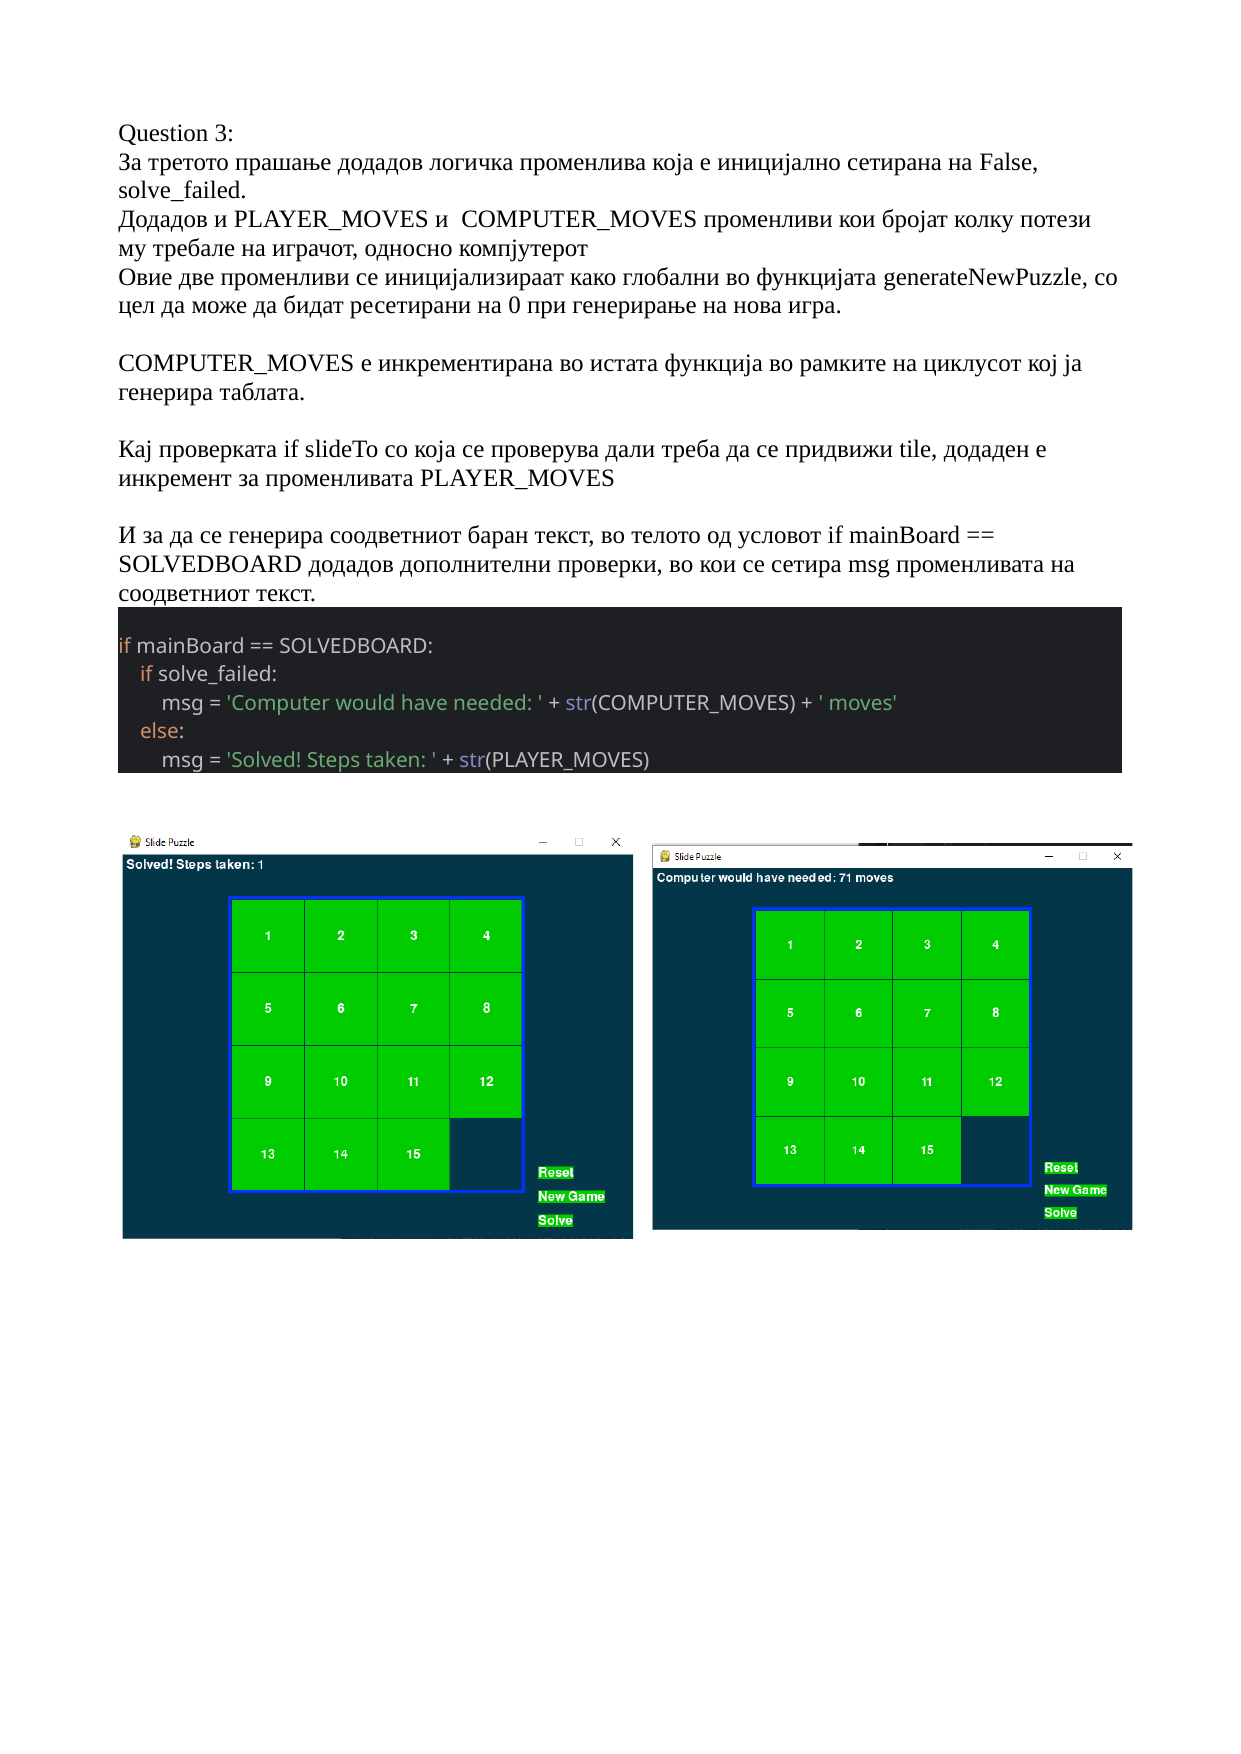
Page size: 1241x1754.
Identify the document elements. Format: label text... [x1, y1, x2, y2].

picture [1045, 1208, 1076, 1218]
picture [744, 874, 751, 881]
text Овие две променливи се иницијализираат како глобални во функцијата generateNewPuzzle, со цел да може да бидат ресетирани на 0 при генерирање на нова игра. [118, 262, 1122, 319]
picture [753, 908, 1031, 1186]
picture [539, 1191, 604, 1202]
text И за да се генерира соодветниот баран текст, во телото од условот if mainBoard == SOLVEDBOARD додадов дополнителни проверки, во кои се сетира msg променливата на соодветниот текст. [118, 521, 1122, 607]
text COMPUTER_MOVES е инкрементирана во истата функција во рамките на циклусот кој ја генерира таблата. [118, 348, 1122, 406]
picture [682, 876, 693, 883]
text Кај проверката if slideTo со која се проверува дали треба да се придвижи tile, додаден е инкремент за променливата PLAYER_MOVES [118, 434, 1122, 492]
picture [539, 1215, 572, 1226]
picture [652, 843, 1133, 867]
text Додадов и PLAYER_MOVES и COMPUTER_MOVES променливи кои бројат колку потези му требале на играчот, односно компјутерот [118, 204, 1122, 262]
text if mainBoard == SOLVEDBOARD: if solve_failed: msg = 'Computer would have needed: ' + str(COMPUTER_MOVES) + ' moves' else: msg = 'Solved! Steps taken: ' + str(PLAYER_MOVES) [118, 607, 1122, 773]
picture [122, 830, 634, 854]
picture [1045, 1185, 1106, 1196]
picture [539, 1167, 573, 1178]
text За третото прашање додадов логичка променлива која е иницијално сетирана на False, solve_failed. [118, 147, 1122, 204]
text Question 3: [118, 118, 1122, 147]
picture [148, 863, 162, 868]
picture [162, 860, 167, 868]
picture [229, 897, 524, 1192]
picture [198, 863, 210, 870]
picture [875, 877, 886, 881]
picture [1045, 1163, 1077, 1173]
picture [793, 877, 803, 881]
